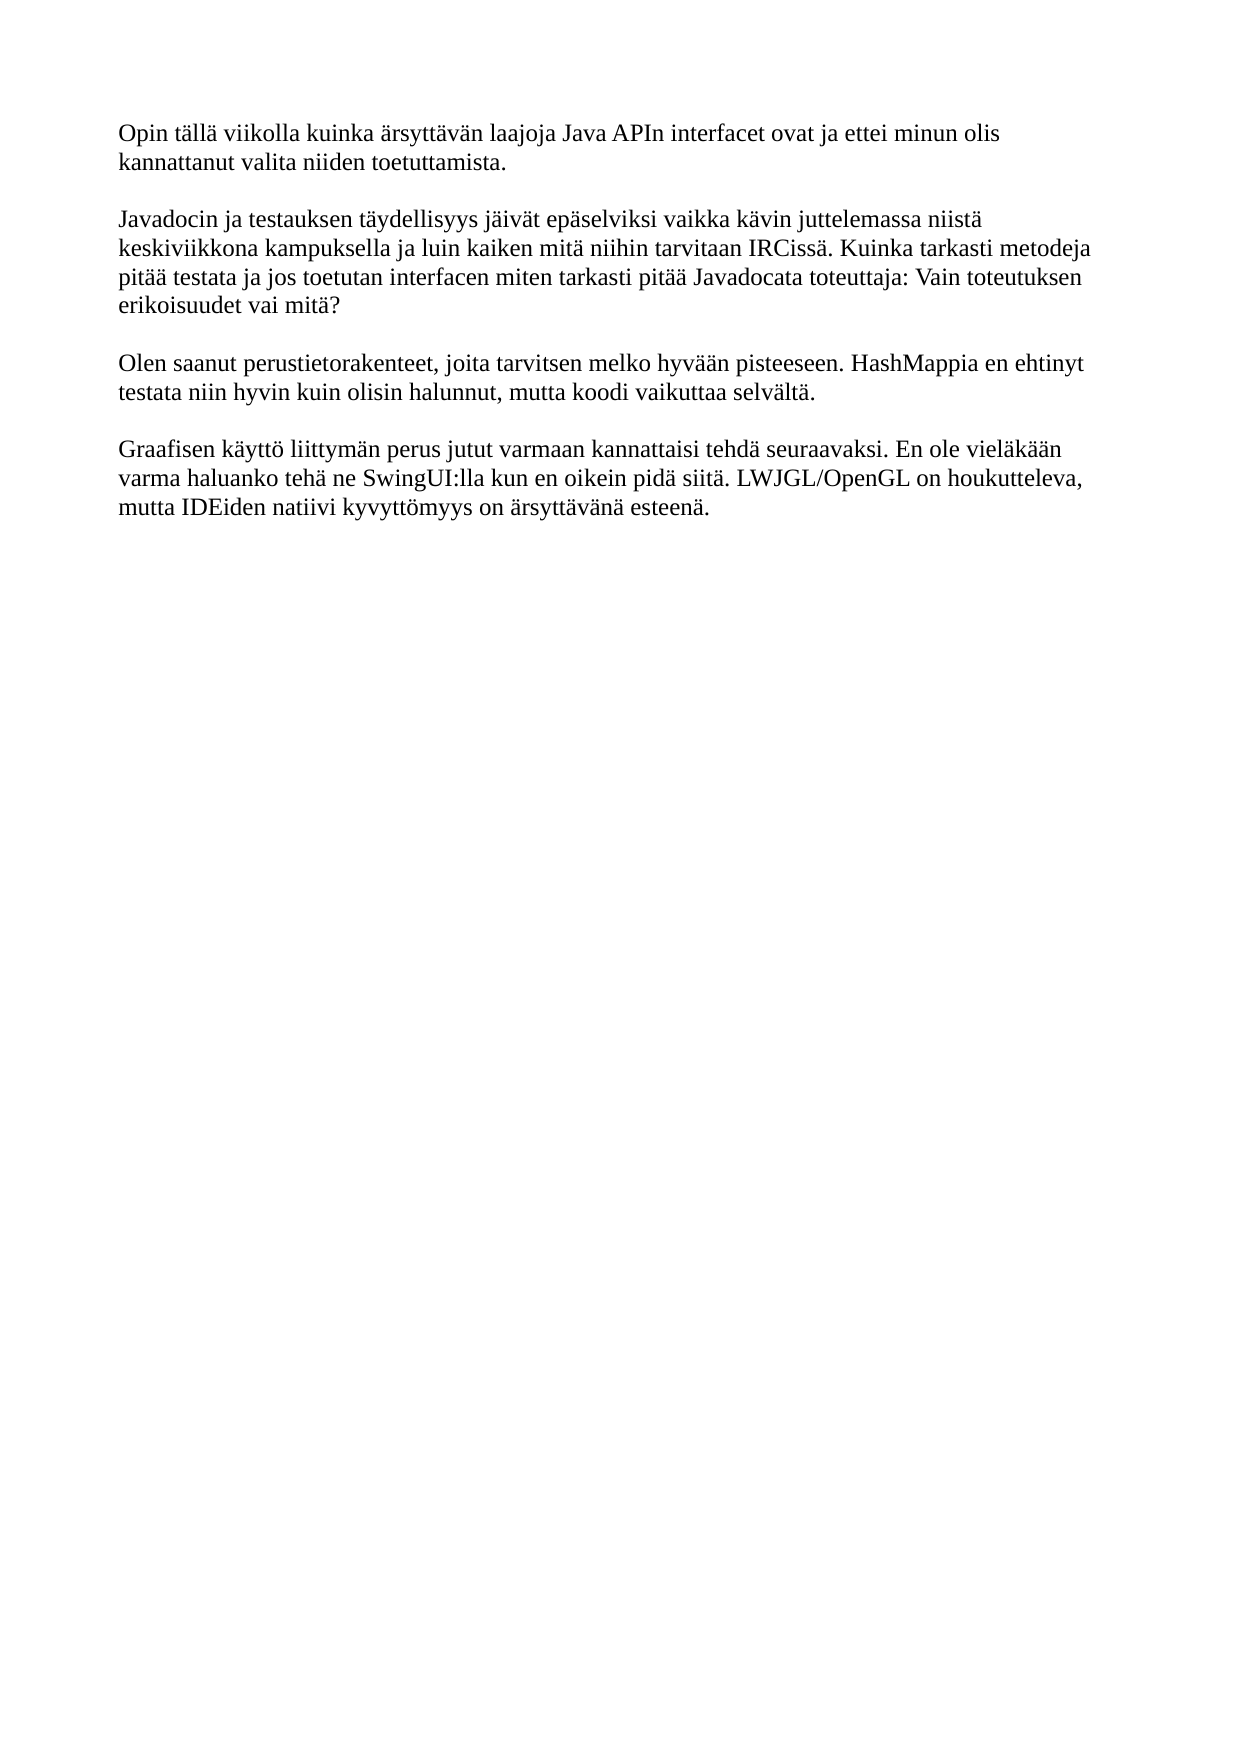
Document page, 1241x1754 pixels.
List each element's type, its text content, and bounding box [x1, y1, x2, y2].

text Javadocin ja testauksen täydellisyys jäivät epäselviksi vaikka kävin juttelemassa niistä keskiviikkona kampuksella ja luin kaiken mitä niihin tarvitaan IRCissä. Kuinka tarkasti metodeja pitää testata ja jos toetutan interfacen miten tarkasti pitää Javadocata toteuttaja: Vain toteutuksen erikoisuudet vai mitä? [118, 204, 1122, 319]
text Olen saanut perustietorakenteet, joita tarvitsen melko hyvään pisteeseen. HashMappia en ehtinyt testata niin hyvin kuin olisin halunnut, mutta koodi vaikuttaa selvältä. [118, 348, 1122, 406]
text Graafisen käyttö liittymän perus jutut varmaan kannattaisi tehdä seuraavaksi. En ole vieläkään varma haluanko tehä ne SwingUI:lla kun en oikein pidä siitä. LWJGL/OpenGL on houkutteleva, mutta IDEiden natiivi kyvyttömyys on ärsyttävänä esteenä. [118, 434, 1122, 521]
text Opin tällä viikolla kuinka ärsyttävän laajoja Java APIn interfacet ovat ja ettei minun olis kannattanut valita niiden toetuttamista. [118, 118, 1122, 176]
